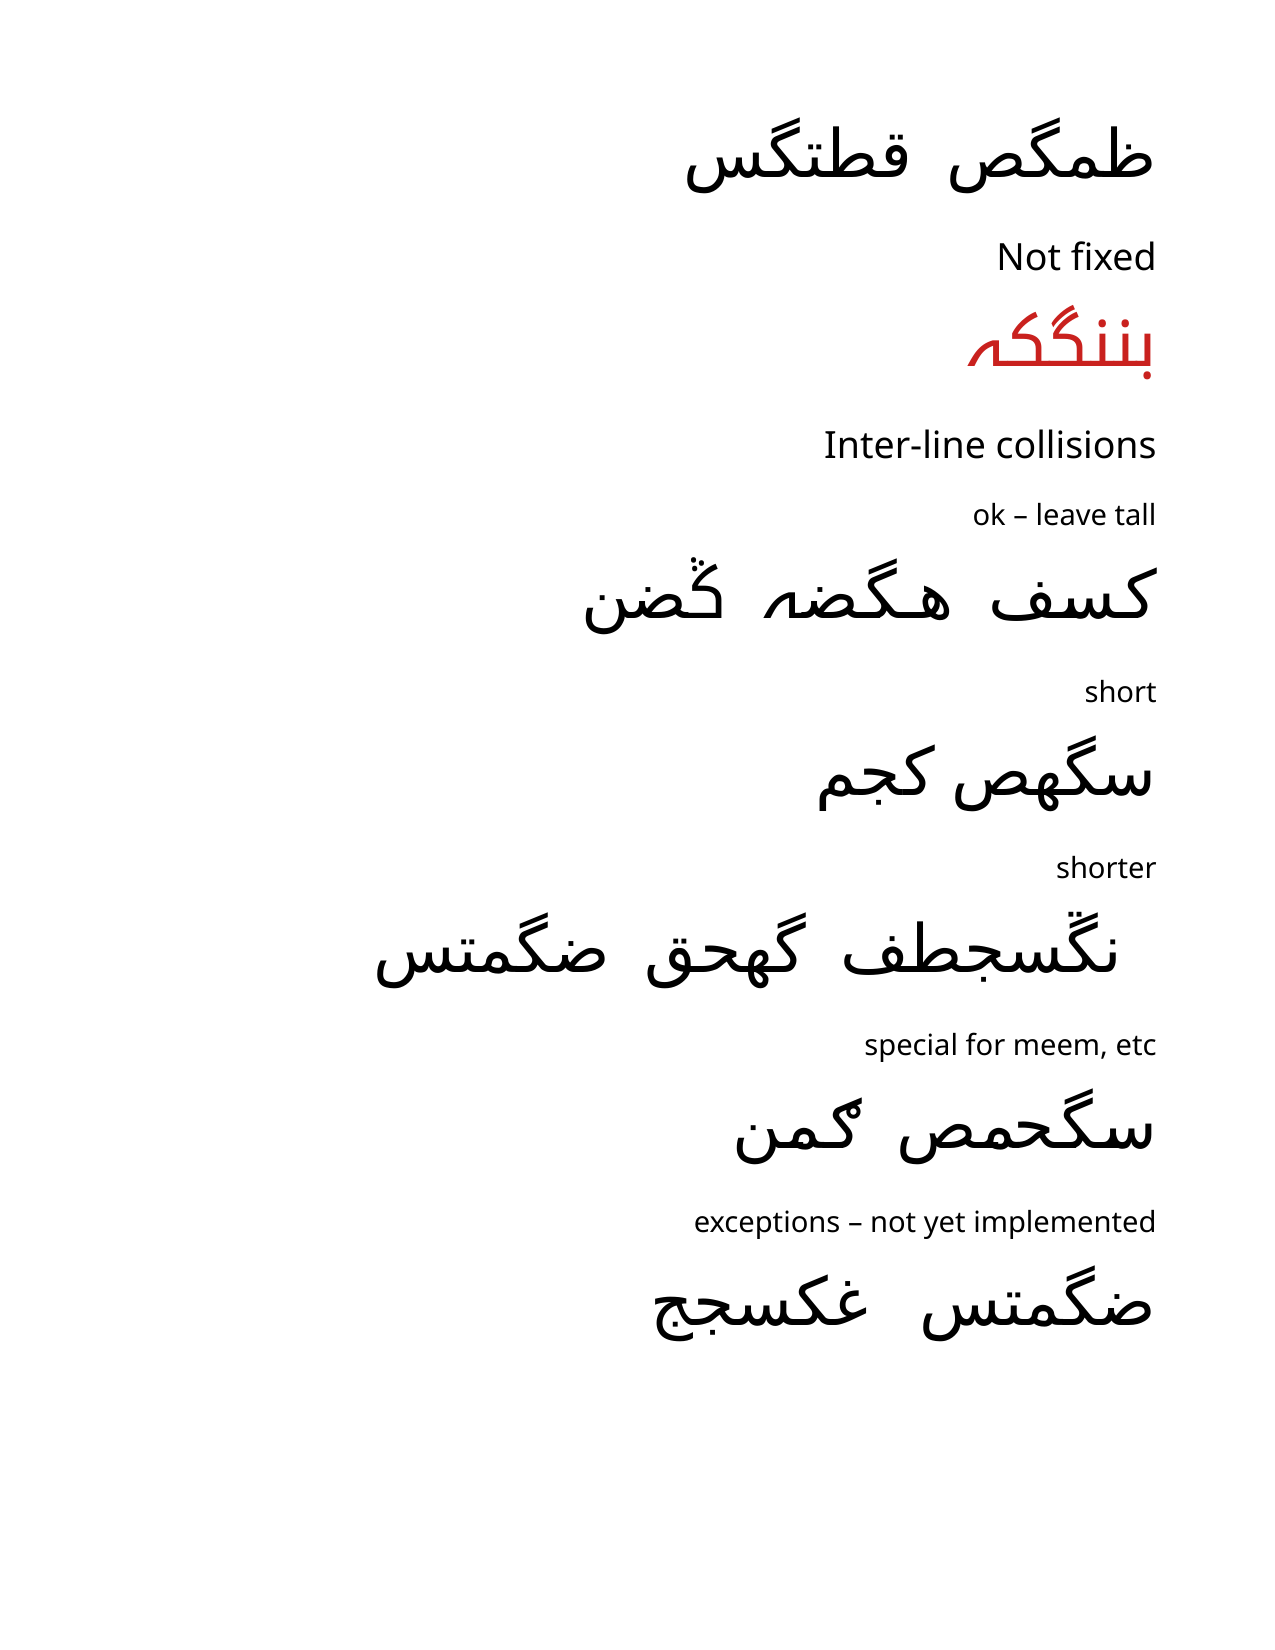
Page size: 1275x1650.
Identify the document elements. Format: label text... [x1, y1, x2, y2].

text بننگکہ [118, 306, 1157, 393]
text short [118, 671, 1157, 711]
text نڱسجطف گھحق ضگمتس [118, 912, 1157, 999]
text سگحمص ګمن [118, 1089, 1157, 1176]
text special for meem, etc [118, 1024, 1157, 1064]
text ظمگص قطتگس [118, 118, 1157, 205]
text کسف ھگضہ ݣضن [118, 559, 1157, 646]
text Not fixed [118, 230, 1157, 281]
text ضگمتس غکسجج [118, 1266, 1157, 1352]
text exceptions – not yet implemented [118, 1201, 1157, 1241]
text shorter [118, 847, 1157, 887]
text سگھص کجم [118, 736, 1157, 822]
text Inter-line collisions [118, 418, 1157, 469]
text ok – leave tall [118, 494, 1157, 534]
